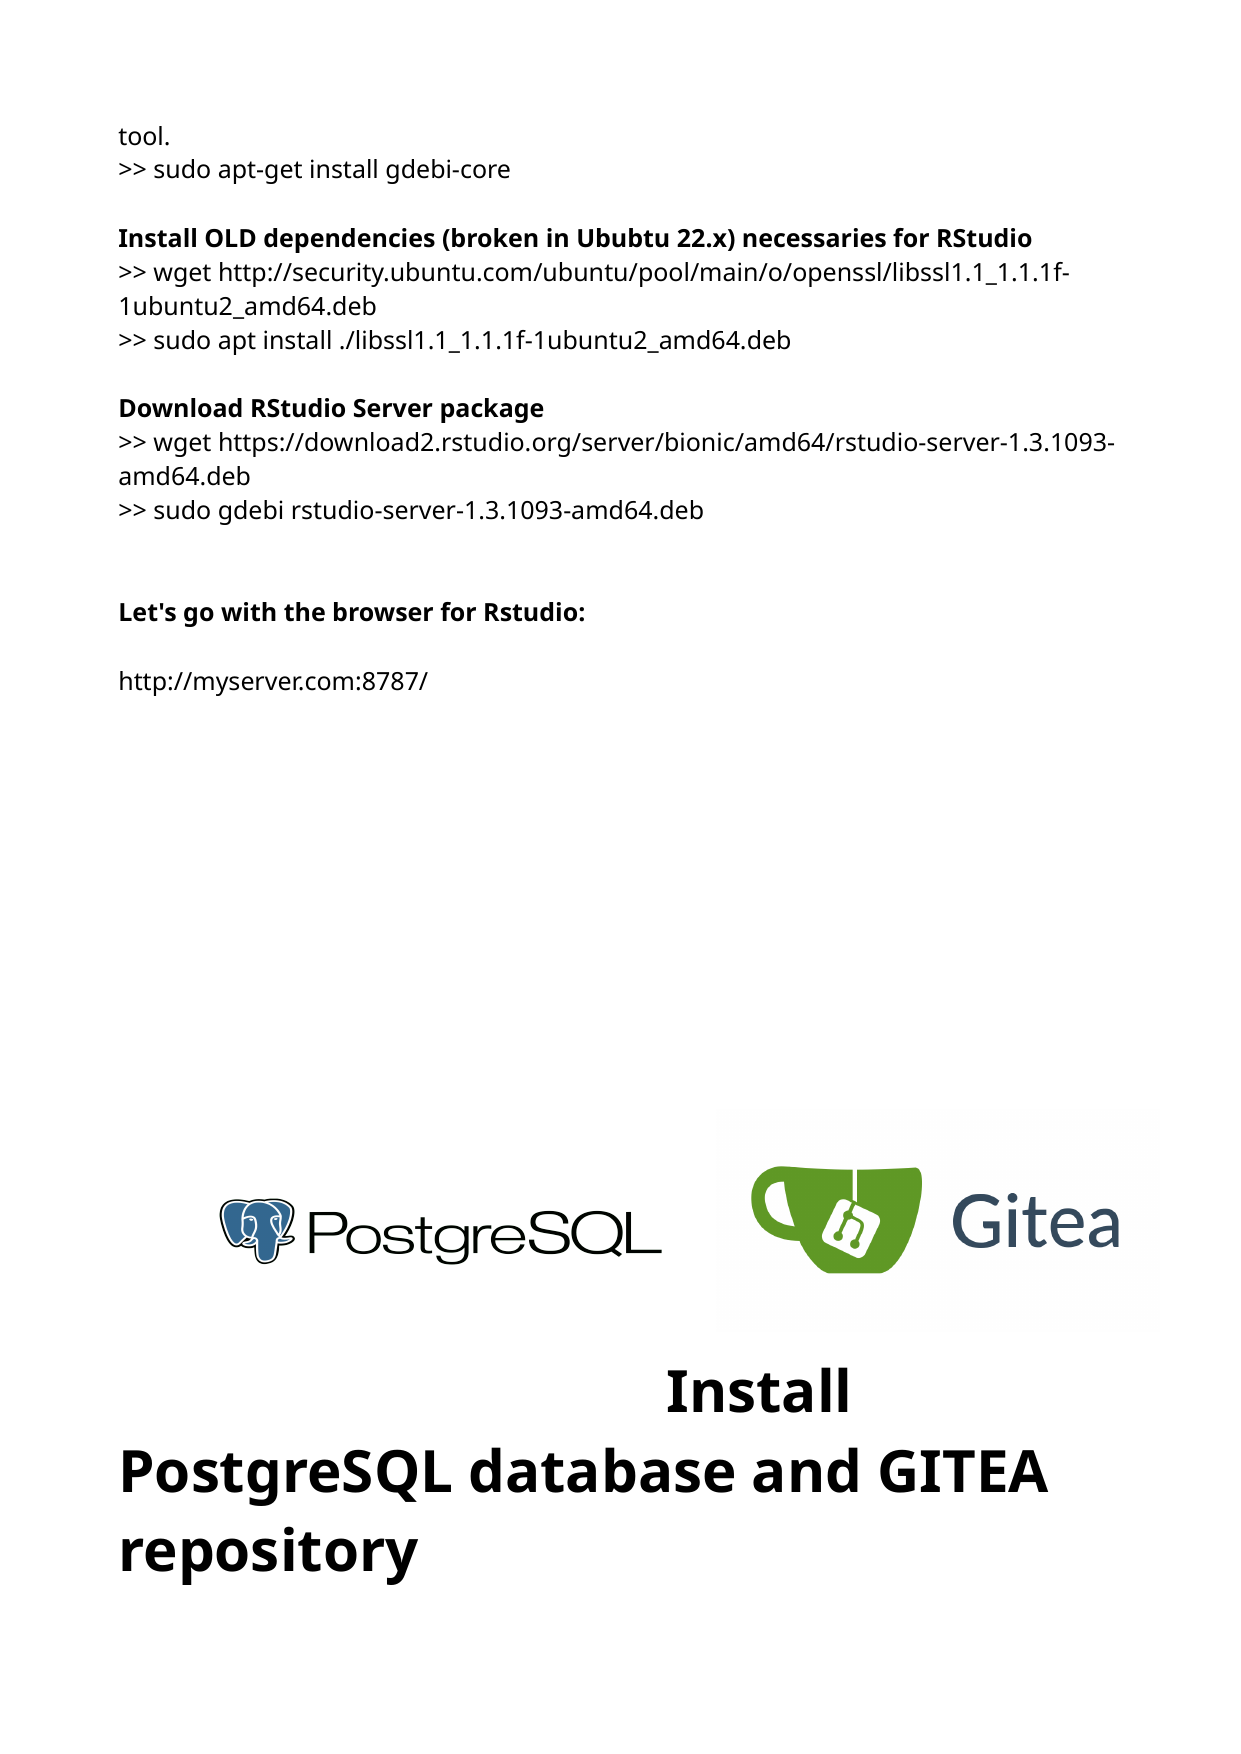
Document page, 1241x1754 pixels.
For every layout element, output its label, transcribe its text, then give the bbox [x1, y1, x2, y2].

picture [716, 1109, 1161, 1332]
text tool. >> sudo apt-get install gdebi-core Install OLD dependencies (broken in Ububtu 22.x) necessaries for RStudio >> wget http://security.ubuntu.com/ubuntu/pool/main/o/openssl/libssl1.1_1.1.1f-1ubuntu2_amd64.deb >> sudo apt install ./libssl1.1_1.1.1f-1ubuntu2_amd64.deb Download RStudio Server package >> wget https://download2.rstudio.org/server/bionic/amd64/rstudio-server-1.3.1093-amd64.deb >> sudo gdebi rstudio-server-1.3.1093-amd64.deb Let's go with the browser for Rstudio: http://myserver.com:8787/ [118, 118, 1122, 760]
picture [214, 1090, 667, 1373]
text Install PostgreSQL database and GITEA repository [118, 1271, 1122, 1623]
